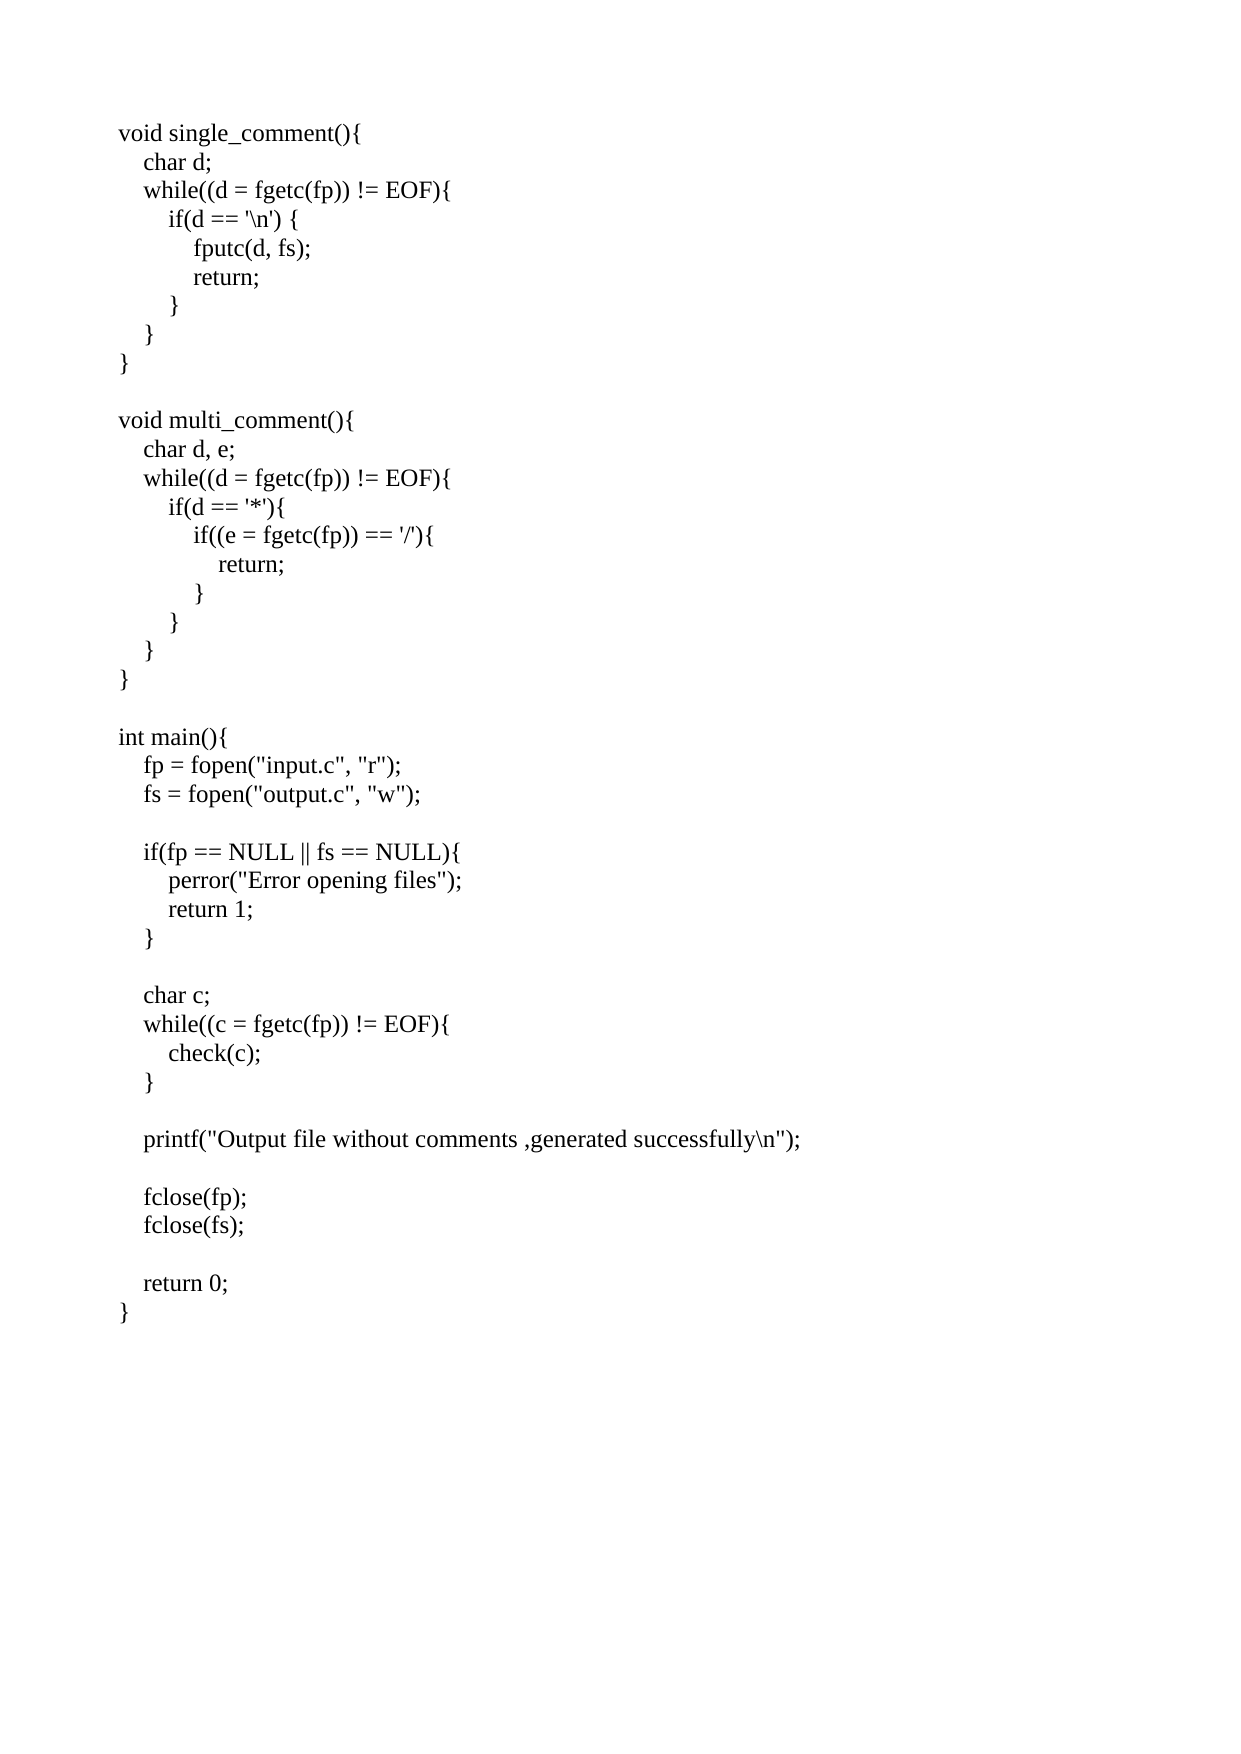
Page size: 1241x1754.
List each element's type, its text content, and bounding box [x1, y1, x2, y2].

text } [118, 291, 1122, 319]
text if(d == '*'){ [118, 492, 1122, 521]
text fclose(fs); [118, 1211, 1122, 1239]
text } [118, 923, 1122, 952]
text return 0; [118, 1268, 1122, 1297]
text } [118, 664, 1122, 693]
text return; [118, 262, 1122, 291]
text fputc(d, fs); [118, 233, 1122, 262]
text fp = fopen("input.c", "r"); [118, 751, 1122, 779]
text fclose(fp); [118, 1182, 1122, 1211]
text } [118, 1067, 1122, 1096]
text } [118, 319, 1122, 348]
text printf("Output file without comments ,generated successfully\n"); [118, 1124, 1122, 1153]
text if((e = fgetc(fp)) == '/'){ [118, 521, 1122, 549]
text char d, e; [118, 434, 1122, 463]
text } [118, 607, 1122, 636]
text while((d = fgetc(fp)) != EOF){ [118, 463, 1122, 492]
text perror("Error opening files"); [118, 866, 1122, 894]
text fs = fopen("output.c", "w"); [118, 779, 1122, 808]
text return 1; [118, 894, 1122, 923]
text void single_comment(){ [118, 118, 1122, 147]
text } [118, 348, 1122, 377]
text } [118, 636, 1122, 664]
text while((c = fgetc(fp)) != EOF){ [118, 1009, 1122, 1038]
text if(d == '\n') { [118, 204, 1122, 233]
text } [118, 1297, 1122, 1326]
text check(c); [118, 1038, 1122, 1067]
text void multi_comment(){ [118, 406, 1122, 434]
text } [118, 578, 1122, 607]
text return; [118, 549, 1122, 578]
text int main(){ [118, 722, 1122, 751]
text if(fp == NULL || fs == NULL){ [118, 837, 1122, 866]
text char c; [118, 981, 1122, 1009]
text while((d = fgetc(fp)) != EOF){ [118, 176, 1122, 204]
text char d; [118, 147, 1122, 176]
